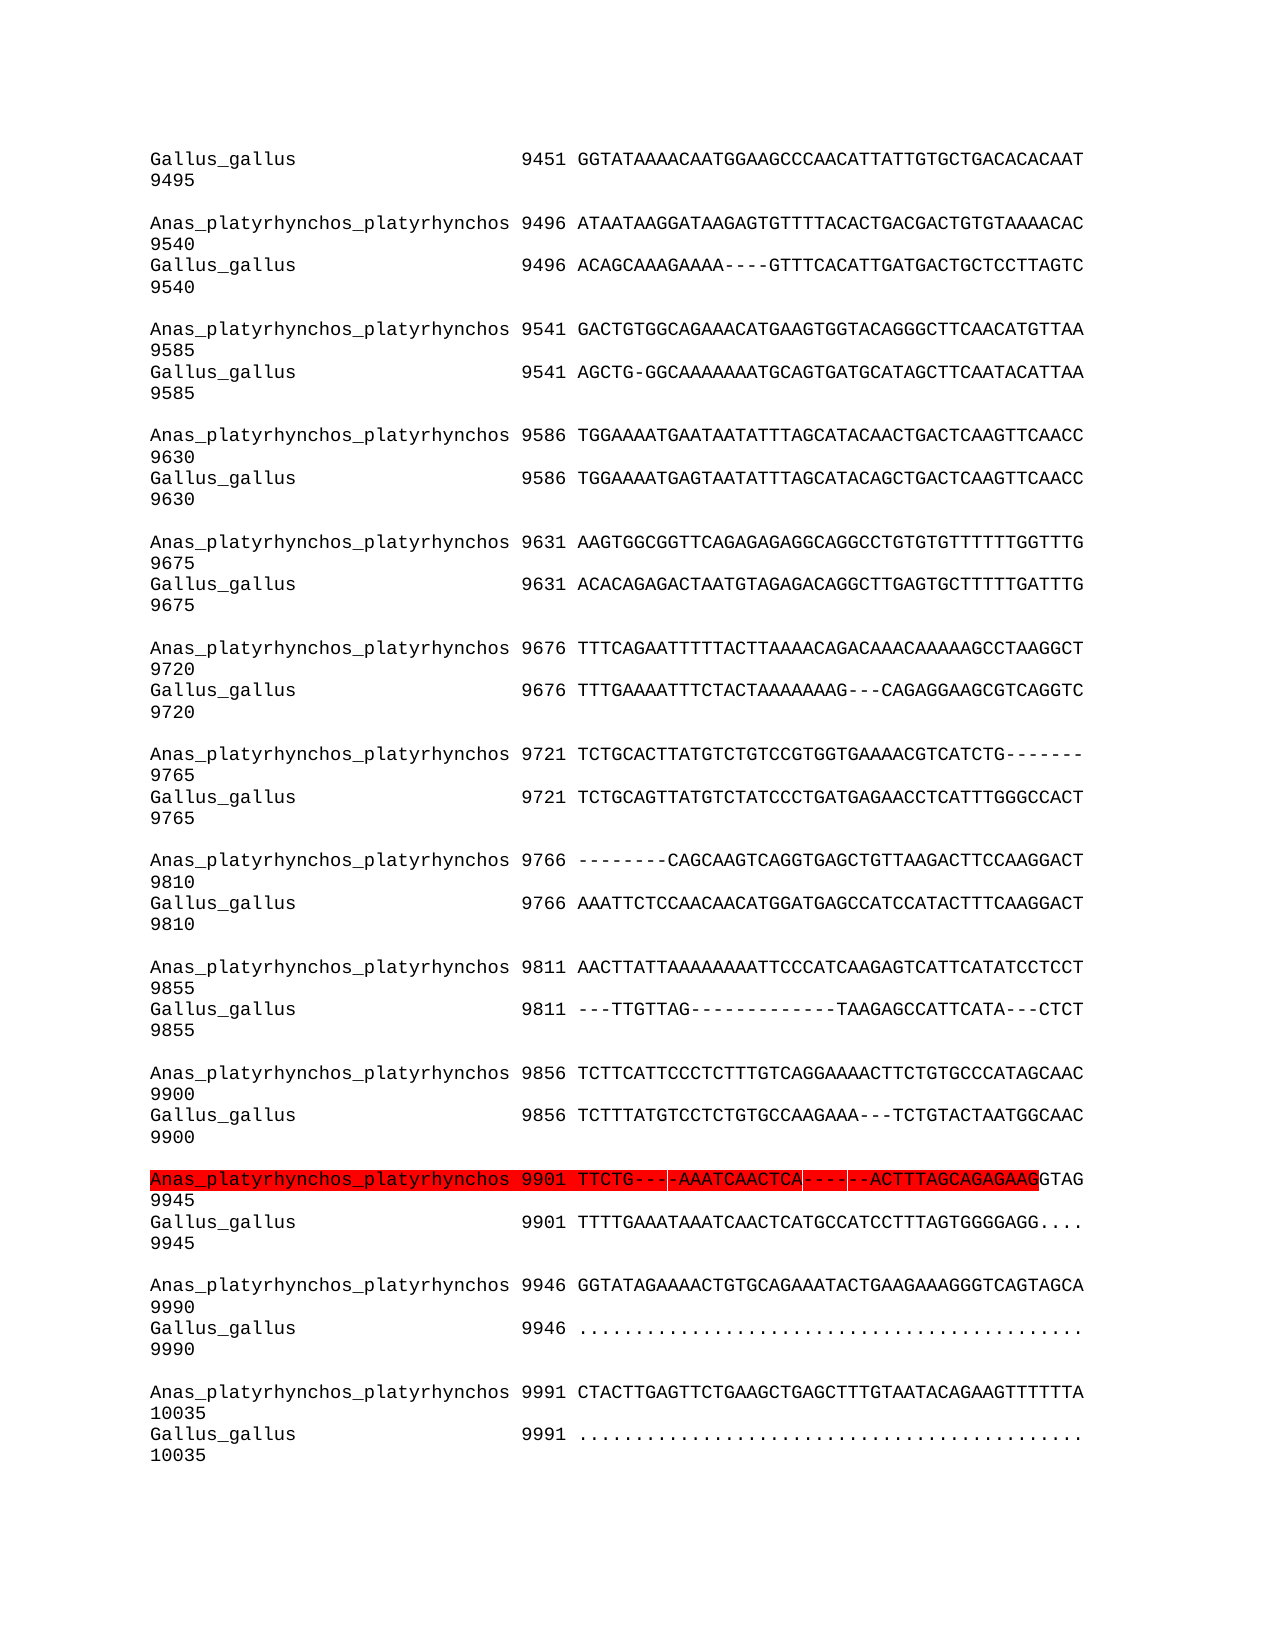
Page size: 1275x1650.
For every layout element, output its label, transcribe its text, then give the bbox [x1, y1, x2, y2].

text Gallus_gallus 9451 GGTATAAAACAATGGAAGCCCAACATTATTGTGCTGACACACAAT 9495 [150, 150, 1125, 192]
text Gallus_gallus 9991 ............................................. 10035 [150, 1425, 1125, 1467]
text Anas_platyrhynchos_platyrhynchos 9766 ‑‑‑‑‑‑‑‑CAGCAAGTCAGGTGAGCTGTTAAGACTTCCAAGGACT 9810 [150, 851, 1125, 894]
text Anas_platyrhynchos_platyrhynchos 9541 GACTGTGGCAGAAACATGAAGTGGTACAGGGCTTCAACATGTTAA 9585 [150, 320, 1125, 362]
text Anas_platyrhynchos_platyrhynchos 9496 ATAATAAGGATAAGAGTGTTTTACACTGACGACTGTGTAAAACAC 9540 [150, 214, 1125, 256]
text Gallus_gallus 9541 AGCTG‑GGCAAAAAAATGCAGTGATGCATAGCTTCAATACATTAA 9585 [150, 362, 1125, 405]
text Anas_platyrhynchos_platyrhynchos 9676 TTTCAGAATTTTTACTTAAAACAGACAAACAAAAAGCCTAAGGCT 9720 [150, 639, 1125, 681]
text Anas_platyrhynchos_platyrhynchos 9856 TCTTCATTCCCTCTTTGTCAGGAAAACTTCTGTGCCCATAGCAAC 9900 [150, 1064, 1125, 1106]
text Anas_platyrhynchos_platyrhynchos 9586 TGGAAAATGAATAATATTTAGCATACAACTGACTCAAGTTCAACC 9630 [150, 426, 1125, 469]
text Anas_platyrhynchos_platyrhynchos 9721 TCTGCACTTATGTCTGTCCGTGGTGAAAACGTCATCTG‑‑‑‑‑‑‑ 9765 [150, 745, 1125, 787]
text Gallus_gallus 9721 TCTGCAGTTATGTCTATCCCTGATGAGAACCTCATTTGGGCCACT 9765 [150, 787, 1125, 830]
text Gallus_gallus 9856 TCTTTATGTCCTCTGTGCCAAGAAA‑‑‑TCTGTACTAATGGCAAC 9900 [150, 1106, 1125, 1149]
text Gallus_gallus 9766 AAATTCTCCAACAACATGGATGAGCCATCCATACTTTCAAGGACT 9810 [150, 894, 1125, 936]
text Gallus_gallus 9676 TTTGAAAATTTCTACTAAAAAAAG‑‑‑CAGAGGAAGCGTCAGGTC 9720 [150, 681, 1125, 724]
text Gallus_gallus 9901 TTTTGAAATAAATCAACTCATGCCATCCTTTAGTGGGGAGG.... 9945 [150, 1212, 1125, 1255]
text Gallus_gallus 9811 ‑‑‑TTGTTAG‑‑‑‑‑‑‑‑‑‑‑‑‑TAAGAGCCATTCATA‑‑‑CTCT 9855 [150, 1000, 1125, 1042]
text Gallus_gallus 9586 TGGAAAATGAGTAATATTTAGCATACAGCTGACTCAAGTTCAACC 9630 [150, 469, 1125, 511]
text Gallus_gallus 9946 ............................................. 9990 [150, 1319, 1125, 1361]
text Anas_platyrhynchos_platyrhynchos 9811 AACTTATTAAAAAAAATTCCCATCAAGAGTCATTCATATCCTCCT 9855 [150, 957, 1125, 1000]
text Gallus_gallus 9631 ACACAGAGACTAATGTAGAGACAGGCTTGAGTGCTTTTTGATTTG 9675 [150, 575, 1125, 617]
text Anas_platyrhynchos_platyrhynchos 9901 TTCTG‑‑‑‑AAATCAACTCA‑‑‑‑‑‑ACTTTAGCAGAGAAGGTAG 9945 [150, 1170, 1125, 1212]
text Anas_platyrhynchos_platyrhynchos 9631 AAGTGGCGGTTCAGAGAGAGGCAGGCCTGTGTGTTTTTTGGTTTG 9675 [150, 532, 1125, 575]
text Anas_platyrhynchos_platyrhynchos 9991 CTACTTGAGTTCTGAAGCTGAGCTTTGTAATACAGAAGTTTTTTA 10035 [150, 1382, 1125, 1425]
text Anas_platyrhynchos_platyrhynchos 9946 GGTATAGAAAACTGTGCAGAAATACTGAAGAAAGGGTCAGTAGCA 9990 [150, 1276, 1125, 1319]
text Gallus_gallus 9496 ACAGCAAAGAAAA‑‑‑‑GTTTCACATTGATGACTGCTCCTTAGTC 9540 [150, 256, 1125, 299]
